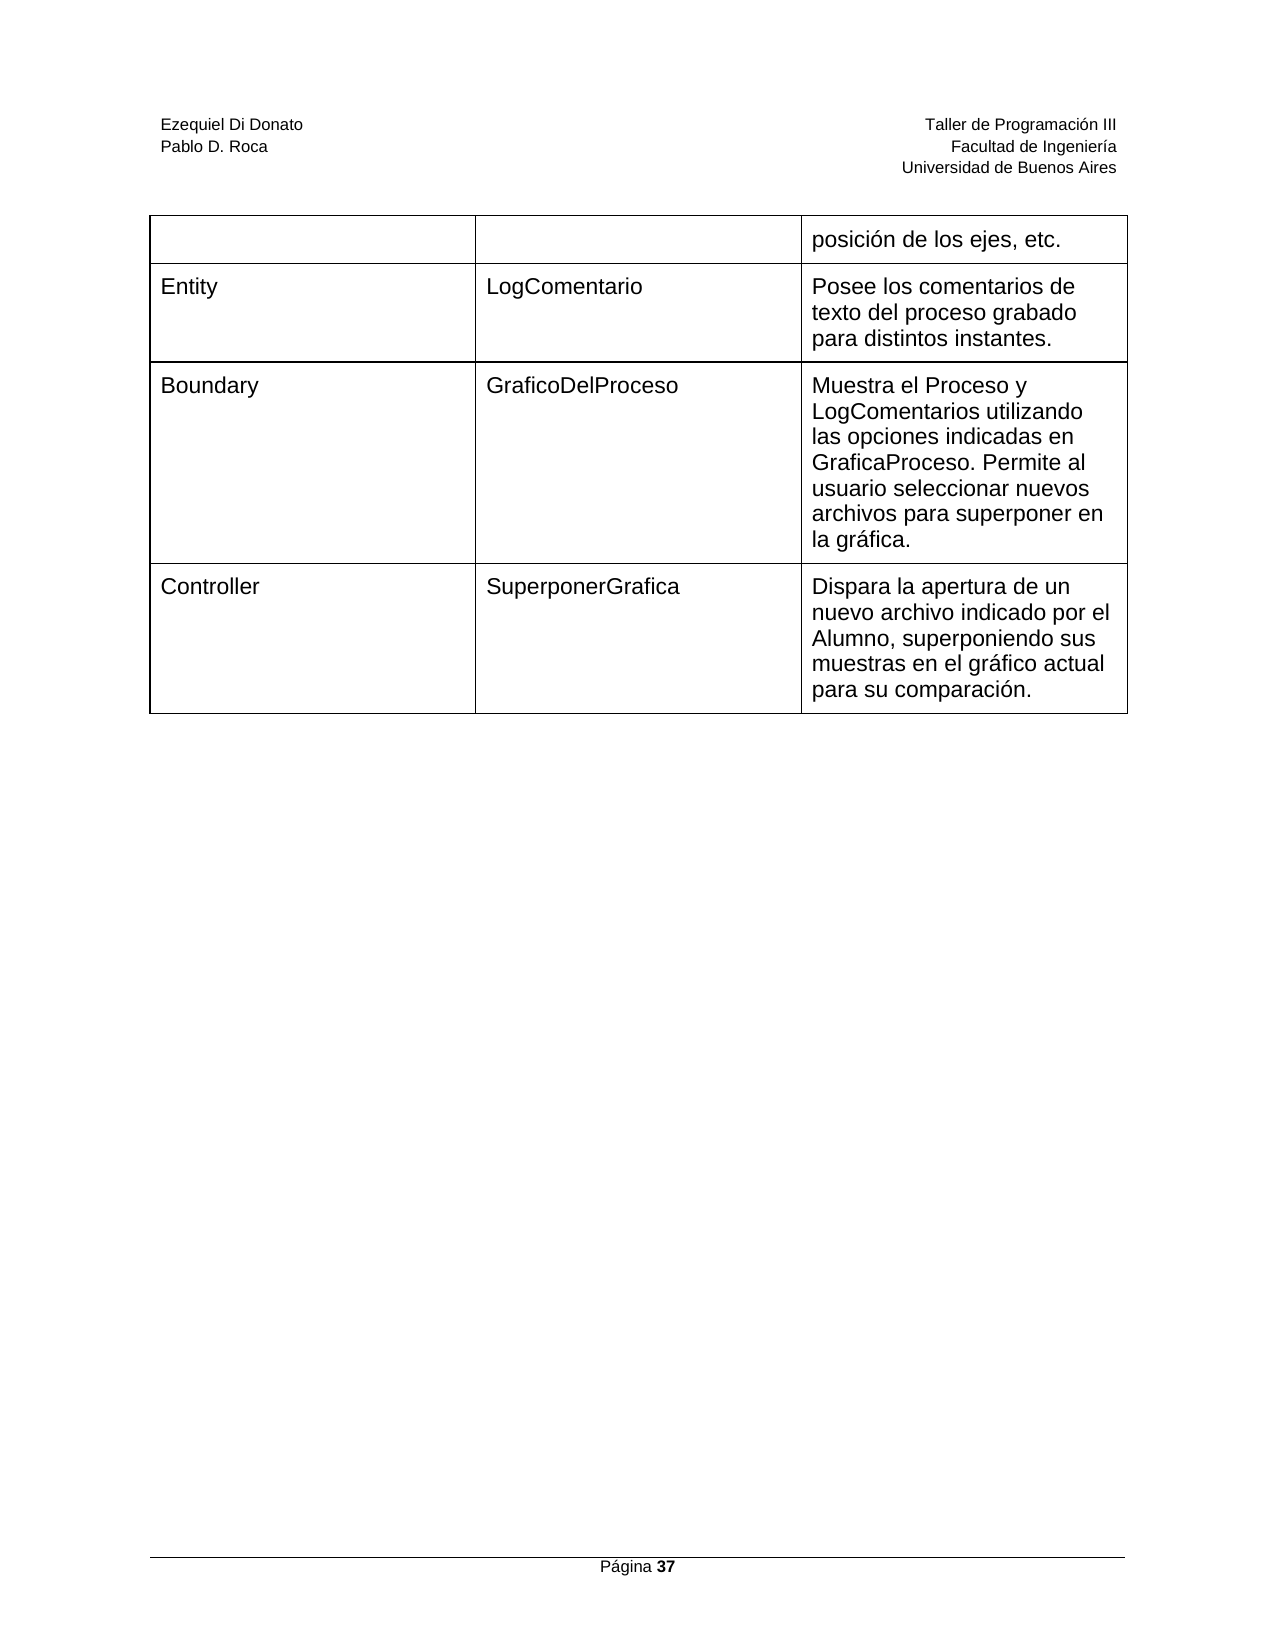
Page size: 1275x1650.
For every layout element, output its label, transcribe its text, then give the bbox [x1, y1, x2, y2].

table_cell Posee los comentarios de texto del proceso grabado para distintos instantes. [802, 264, 1127, 361]
table_cell Controller [151, 564, 475, 713]
table_cell Boundary [151, 363, 475, 563]
table_cell SuperponerGrafica [476, 564, 801, 713]
table_cell GraficoDelProceso [476, 363, 801, 563]
table_cell Dispara la apertura de un nuevo archivo indicado por el Alumno, superponiendo sus muestras en el gráfico actual para su comparación. [802, 564, 1127, 713]
table_cell LogComentario [476, 264, 801, 361]
table_cell [151, 216, 475, 263]
table_cell Muestra el Proceso y LogComentarios utilizando las opciones indicadas en GraficaProceso. Permite al usuario seleccionar nuevos archivos para superponer en la gráfica. [802, 363, 1127, 563]
table_cell [476, 216, 801, 263]
table_cell Entity [151, 264, 475, 361]
table_cell posición de los ejes, etc. [802, 216, 1127, 263]
